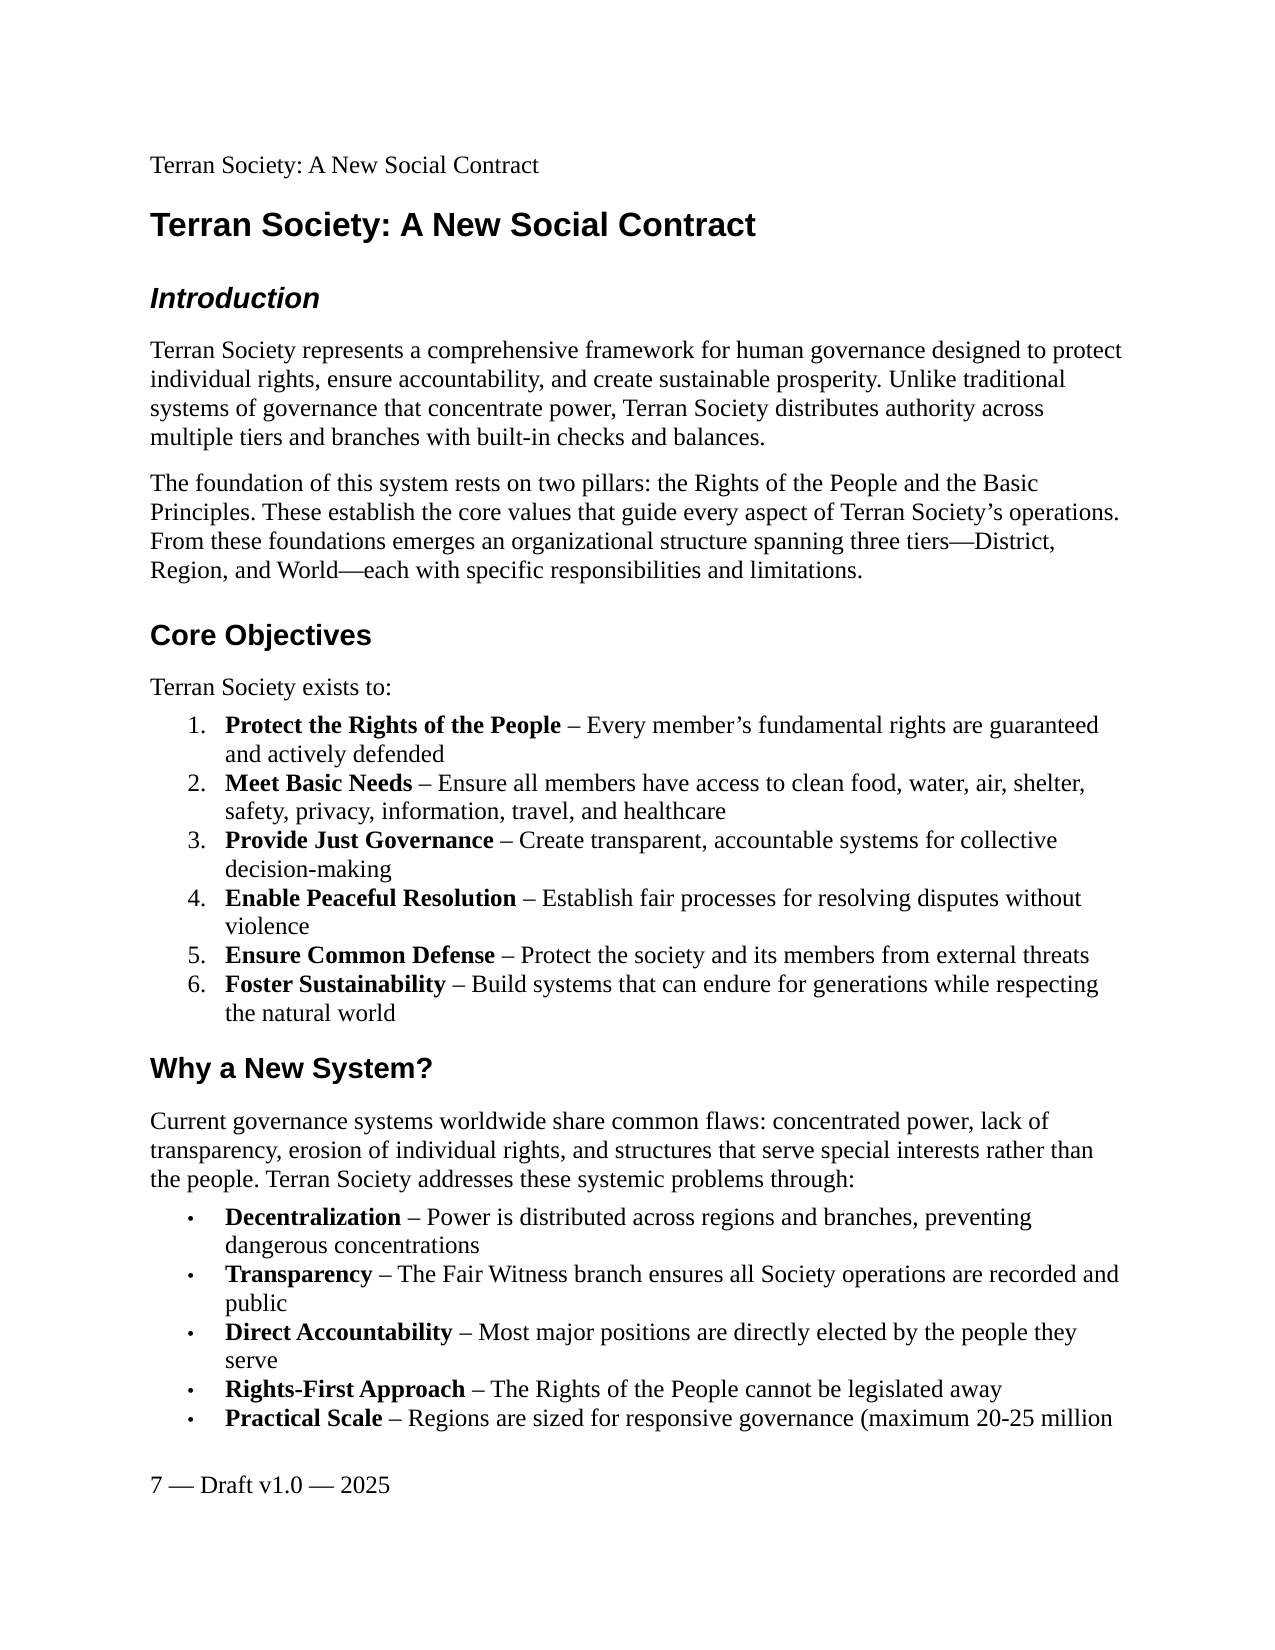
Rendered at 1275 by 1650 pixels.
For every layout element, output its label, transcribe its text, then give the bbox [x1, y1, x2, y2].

list Transparency – The Fair Witness branch ensures all Society operations are recorded and public [187, 1259, 1125, 1317]
list Provide Just Governance – Create transparent, accountable systems for collective decision-making [187, 825, 1125, 883]
list Direct Accountability – Most major positions are directly elected by the people they serve [187, 1317, 1125, 1374]
text Current governance systems worldwide share common flaws: concentrated power, lack of transparency, erosion of individual rights, and structures that serve special interests rather than the people. Terran Society addresses these systemic problems through: [150, 1106, 1125, 1193]
list Foster Sustainability – Build systems that can endure for generations while respecting the natural world [187, 969, 1125, 1026]
text Terran Society exists to: [150, 672, 1125, 701]
list Meet Basic Needs – Ensure all members have access to clean food, water, air, shelter, safety, privacy, information, travel, and healthcare [187, 768, 1125, 825]
subtitle Introduction [150, 281, 1125, 314]
list Enable Peaceful Resolution – Establish fair processes for resolving disputes without violence [187, 883, 1125, 940]
list Protect the Rights of the People – Every member’s fundamental rights are guaranteed and actively defended [187, 710, 1125, 768]
list Ensure Common Defense – Protect the society and its members from external threats [187, 940, 1125, 969]
list Rights-First Approach – The Rights of the People cannot be legislated away [187, 1374, 1125, 1403]
list Decentralization – Power is distributed across regions and branches, preventing dangerous concentrations [187, 1202, 1125, 1259]
list Practical Scale – Regions are sized for responsive governance (maximum 20-25 million [187, 1403, 1125, 1432]
subtitle Why a New System? [150, 1051, 1125, 1085]
subtitle Terran Society: A New Social Contract [150, 204, 1125, 243]
subtitle Core Objectives [150, 617, 1125, 651]
text The foundation of this system rests on two pillars: the Rights of the People and the Basic Principles. These establish the core values that guide every aspect of Terran Society’s operations. From these foundations emerges an organizational structure spanning three tiers—District, Region, and World—each with specific responsibilities and limitations. [150, 468, 1125, 583]
text Terran Society represents a comprehensive framework for human governance designed to protect individual rights, ensure accountability, and create sustainable prosperity. Unlike traditional systems of governance that concentrate power, Terran Society distributes authority across multiple tiers and branches with built-in checks and balances. [150, 336, 1125, 451]
